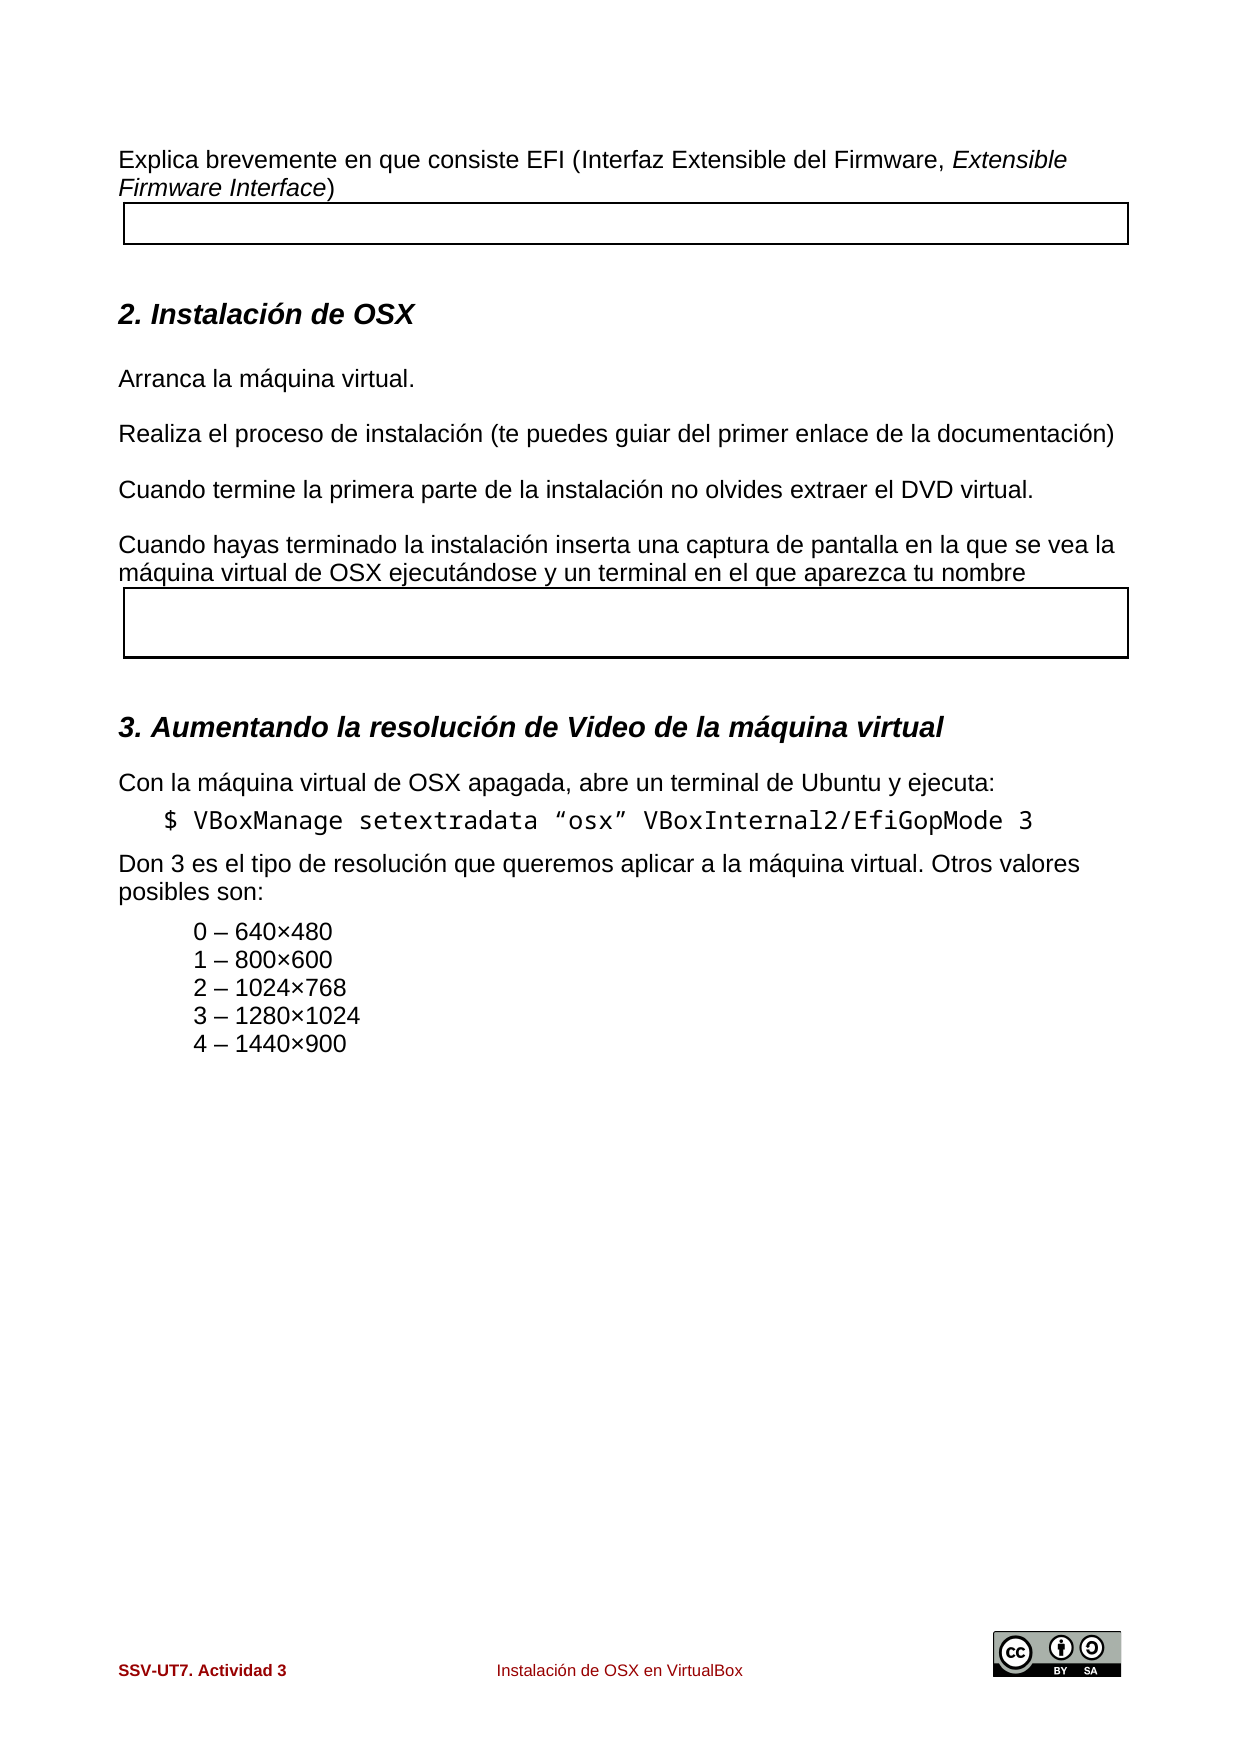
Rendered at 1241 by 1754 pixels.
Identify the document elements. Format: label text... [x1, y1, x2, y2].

subtitle 3. Aumentando la resolución de Video de la máquina virtual [118, 711, 1122, 744]
table_header [125, 204, 1127, 243]
subtitle Con la máquina virtual de OSX apagada, abre un terminal de Ubuntu y ejecuta: [118, 769, 1122, 797]
text Cuando termine la primera parte de la instalación no olvides extraer el DVD virtual. [118, 476, 1122, 504]
subtitle 0 – 640×480 1 – 800×600 2 – 1024×768 3 – 1280×1024 4 – 1440×900 [193, 918, 1122, 1057]
text Explica brevemente en que consiste EFI (Interfaz Extensible del Firmware, Extensible Firmware Interface) [118, 146, 1122, 202]
subtitle Don 3 es el tipo de resolución que queremos aplicar a la máquina virtual. Otros valores posibles son: [118, 849, 1122, 905]
subtitle $ VBoxManage setextradata “osx” VBoxInternal2/EfiGopMode 3 [163, 803, 1122, 837]
subtitle 2. Instalación de OSX [118, 298, 1122, 331]
picture [993, 1631, 1122, 1677]
text Cuando hayas terminado la instalación inserta una captura de pantalla en la que se vea la máquina virtual de OSX ejecutándose y un terminal en el que aparezca tu nombre [118, 531, 1122, 587]
text Arranca la máquina virtual. [118, 364, 1122, 392]
text Realiza el proceso de instalación (te puedes guiar del primer enlace de la documentación) [118, 420, 1122, 448]
table_header [125, 589, 1127, 656]
